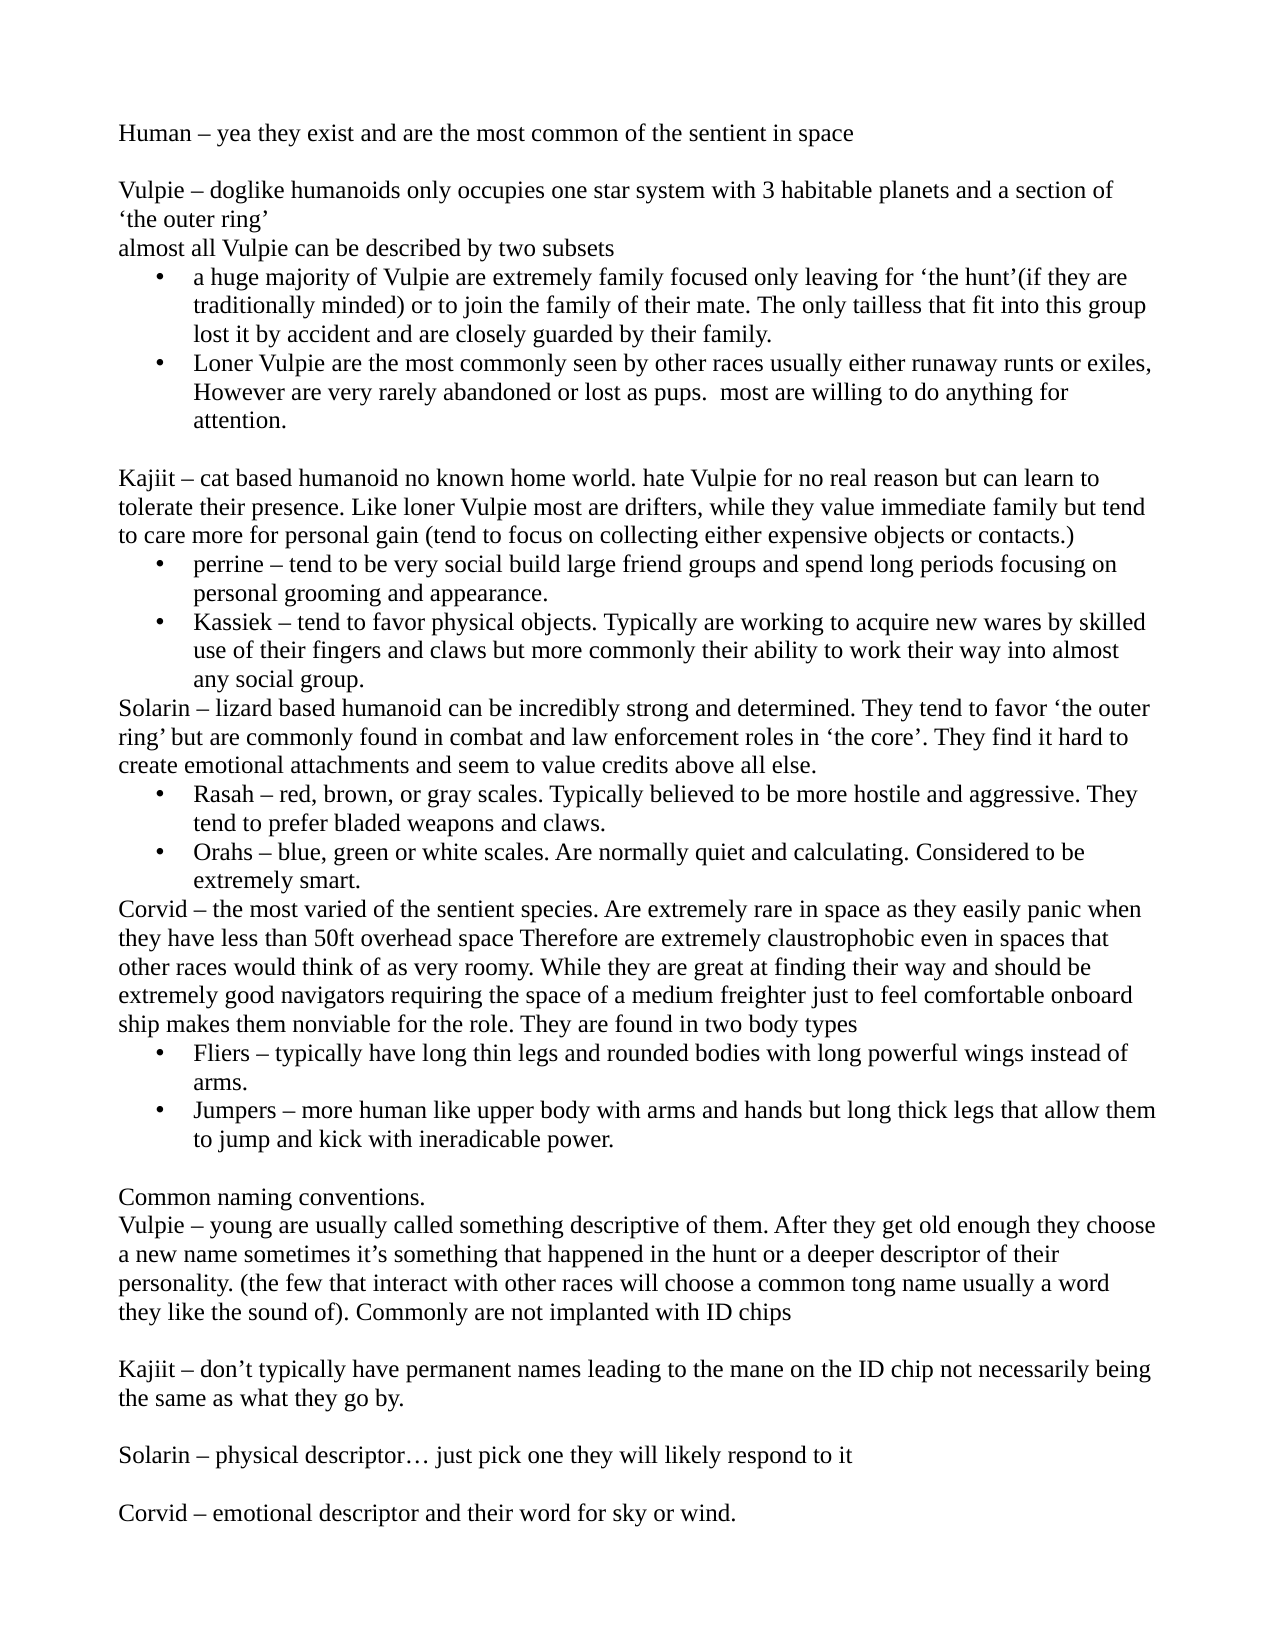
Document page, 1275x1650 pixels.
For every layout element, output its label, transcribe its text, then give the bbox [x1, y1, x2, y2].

list a huge majority of Vulpie are extremely family focused only leaving for ‘the hunt’(if they are traditionally minded) or to join the family of their mate. The only tailless that fit into this group lost it by accident and are closely guarded by their family. [156, 262, 1157, 348]
list Kassiek – tend to favor physical objects. Typically are working to acquire new wares by skilled use of their fingers and claws but more commonly their ability to work their way into almost any social group. [156, 607, 1157, 693]
text Corvid – the most varied of the sentient species. Are extremely rare in space as they easily panic when they have less than 50ft overhead space Therefore are extremely claustrophobic even in spaces that other races would think of as very roomy. While they are great at finding their way and should be extremely good navigators requiring the space of a medium freighter just to feel comfortable onboard ship makes them nonviable for the role. They are found in two body types [118, 894, 1157, 1038]
list Rasah – red, brown, or gray scales. Typically believed to be more hostile and aggressive. They tend to prefer bladed weapons and claws. [156, 779, 1157, 837]
text Vulpie – doglike humanoids only occupies one star system with 3 habitable planets and a section of ‘the outer ring’ [118, 176, 1157, 233]
list Fliers – typically have long thin legs and rounded bodies with long powerful wings instead of arms. [156, 1038, 1157, 1096]
text Vulpie – young are usually called something descriptive of them. After they get old enough they choose a new name sometimes it’s something that happened in the hunt or a deeper descriptor of their personality. (the few that interact with other races will choose a common tong name usually a word they like the sound of). Commonly are not implanted with ID chips [118, 1211, 1157, 1326]
text Solarin – lizard based humanoid can be incredibly strong and determined. They tend to favor ‘the outer ring’ but are commonly found in combat and law enforcement roles in ‘the core’. They find it hard to create emotional attachments and seem to value credits above all else. [118, 693, 1157, 779]
text Kajiit – cat based humanoid no known home world. hate Vulpie for no real reason but can learn to tolerate their presence. Like loner Vulpie most are drifters, while they value immediate family but tend to care more for personal gain (tend to focus on collecting either expensive objects or contacts.) [118, 463, 1157, 549]
list Loner Vulpie are the most commonly seen by other races usually either runaway runts or exiles, However are very rarely abandoned or lost as pups. most are willing to do anything for attention. [156, 348, 1157, 434]
text almost all Vulpie can be described by two subsets [118, 233, 1157, 262]
text Human – yea they exist and are the most common of the sentient in space [118, 118, 1157, 147]
list Jumpers – more human like upper body with arms and hands but long thick legs that allow them to jump and kick with ineradicable power. [156, 1096, 1157, 1153]
list perrine – tend to be very social build large friend groups and spend long periods focusing on personal grooming and appearance. [156, 549, 1157, 607]
text Solarin – physical descriptor… just pick one they will likely respond to it [118, 1441, 1157, 1469]
text Corvid – emotional descriptor and their word for sky or wind. [118, 1498, 1157, 1527]
list Orahs – blue, green or white scales. Are normally quiet and calculating. Considered to be extremely smart. [156, 837, 1157, 894]
text Common naming conventions. [118, 1182, 1157, 1211]
text Kajiit – don’t typically have permanent names leading to the mane on the ID chip not necessarily being the same as what they go by. [118, 1354, 1157, 1412]
